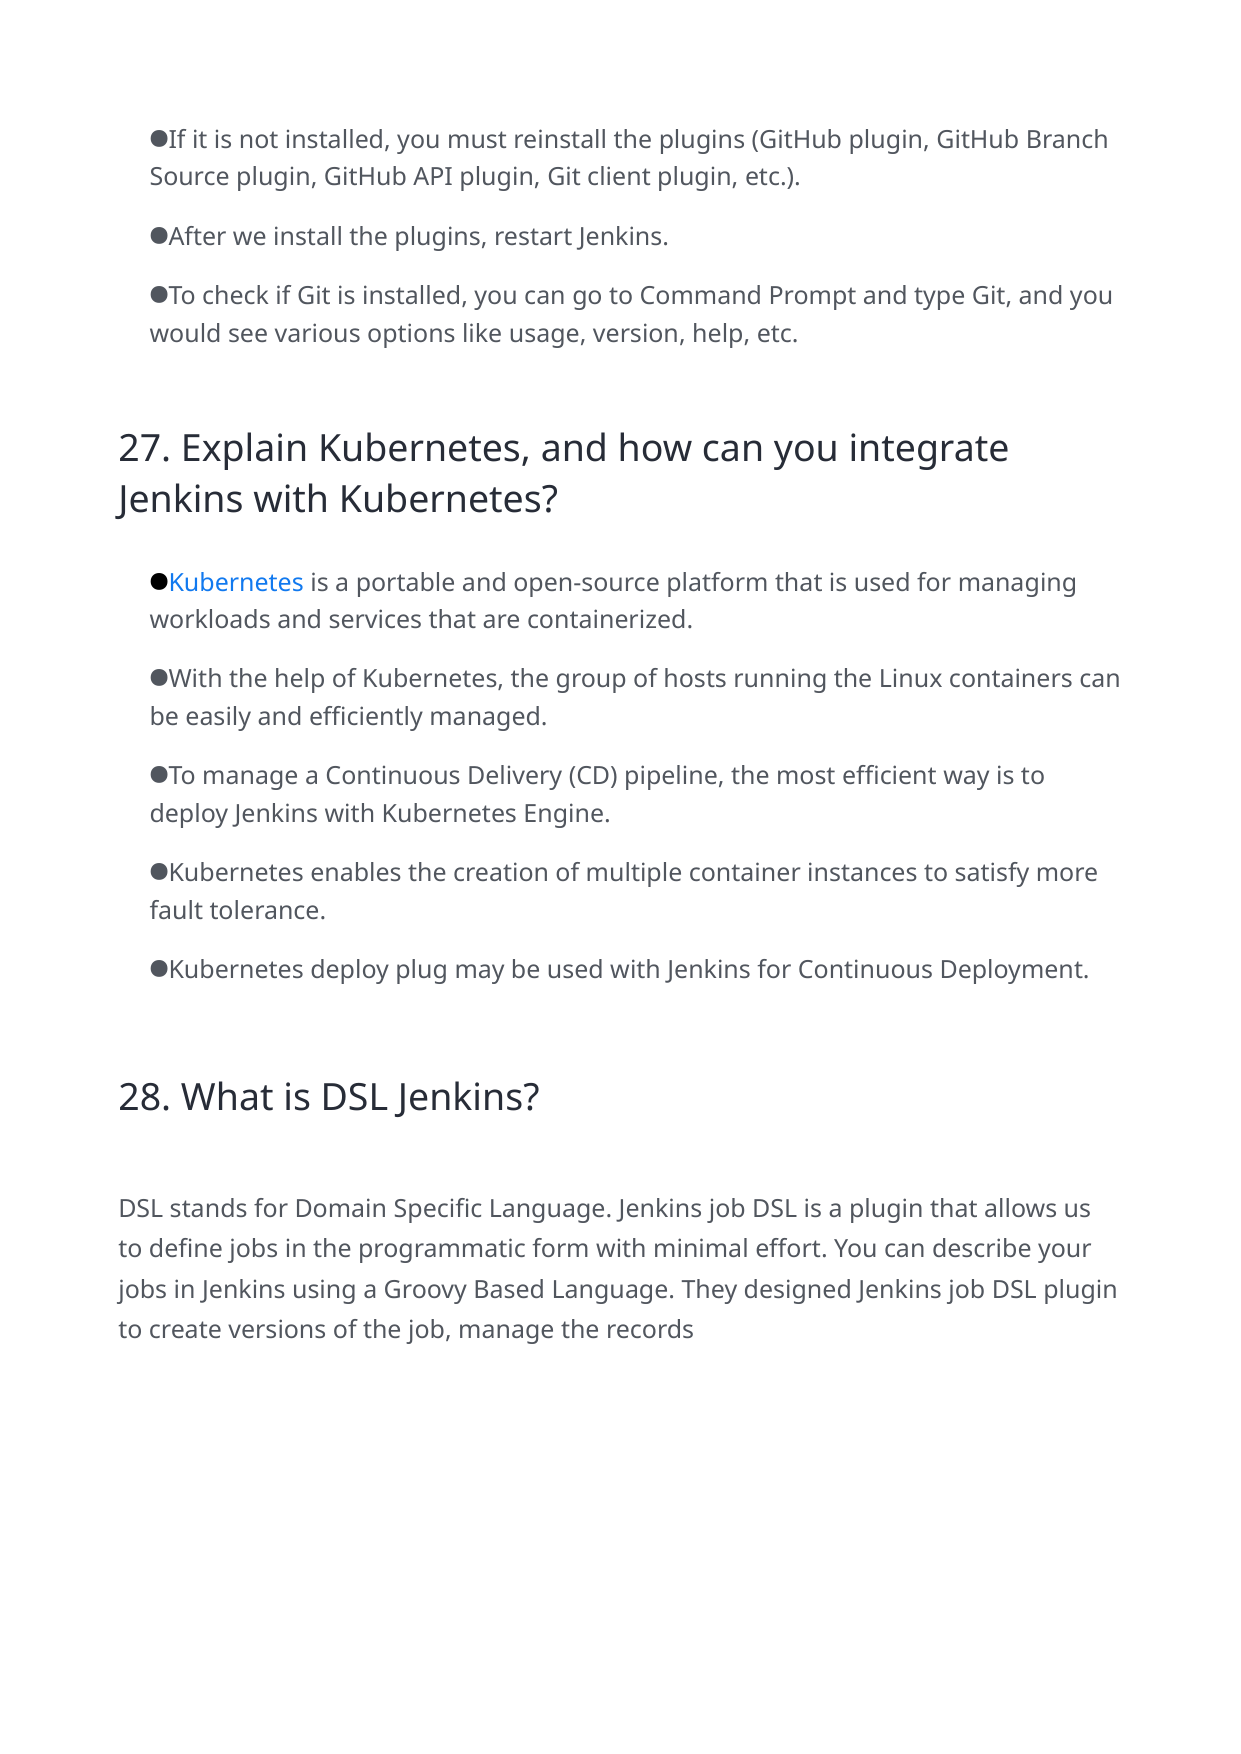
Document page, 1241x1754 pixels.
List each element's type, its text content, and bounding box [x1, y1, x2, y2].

list Kubernetes enables the creation of multiple container instances to satisfy more fault tolerance. [118, 851, 1122, 926]
list After we install the plugins, restart Jenkins. [118, 215, 1122, 252]
list To check if Git is installed, you can go to Command Prompt and type Git, and you would see various options like usage, version, help, etc. [118, 274, 1122, 349]
subtitle 27. Explain Kubernetes, and how can you integrate Jenkins with Kubernetes? [118, 421, 1122, 523]
text DSL stands for Domain Specific Language. Jenkins job DSL is a plugin that allows us to define jobs in the programmatic form with minimal effort. You can describe your jobs in Jenkins using a Groovy Based Language. They designed Jenkins job DSL plugin to create versions of the job, manage the records [118, 1184, 1122, 1346]
list If it is not installed, you must reinstall the plugins (GitHub plugin, GitHub Branch Source plugin, GitHub API plugin, Git client plugin, etc.). [118, 118, 1122, 193]
subtitle 28. What is DSL Jenkins? [118, 1070, 1122, 1121]
list Kubernetes is a portable and open-source platform that is used for managing workloads and services that are containerized. [118, 561, 1122, 636]
list To manage a Continuous Delivery (CD) pipeline, the most efficient way is to deploy Jenkins with Kubernetes Engine. [118, 754, 1122, 829]
list With the help of Kubernetes, the group of hosts running the Linux containers can be easily and efficiently managed. [118, 658, 1122, 733]
list Kubernetes deploy plug may be used with Jenkins for Continuous Deployment. [118, 948, 1122, 986]
